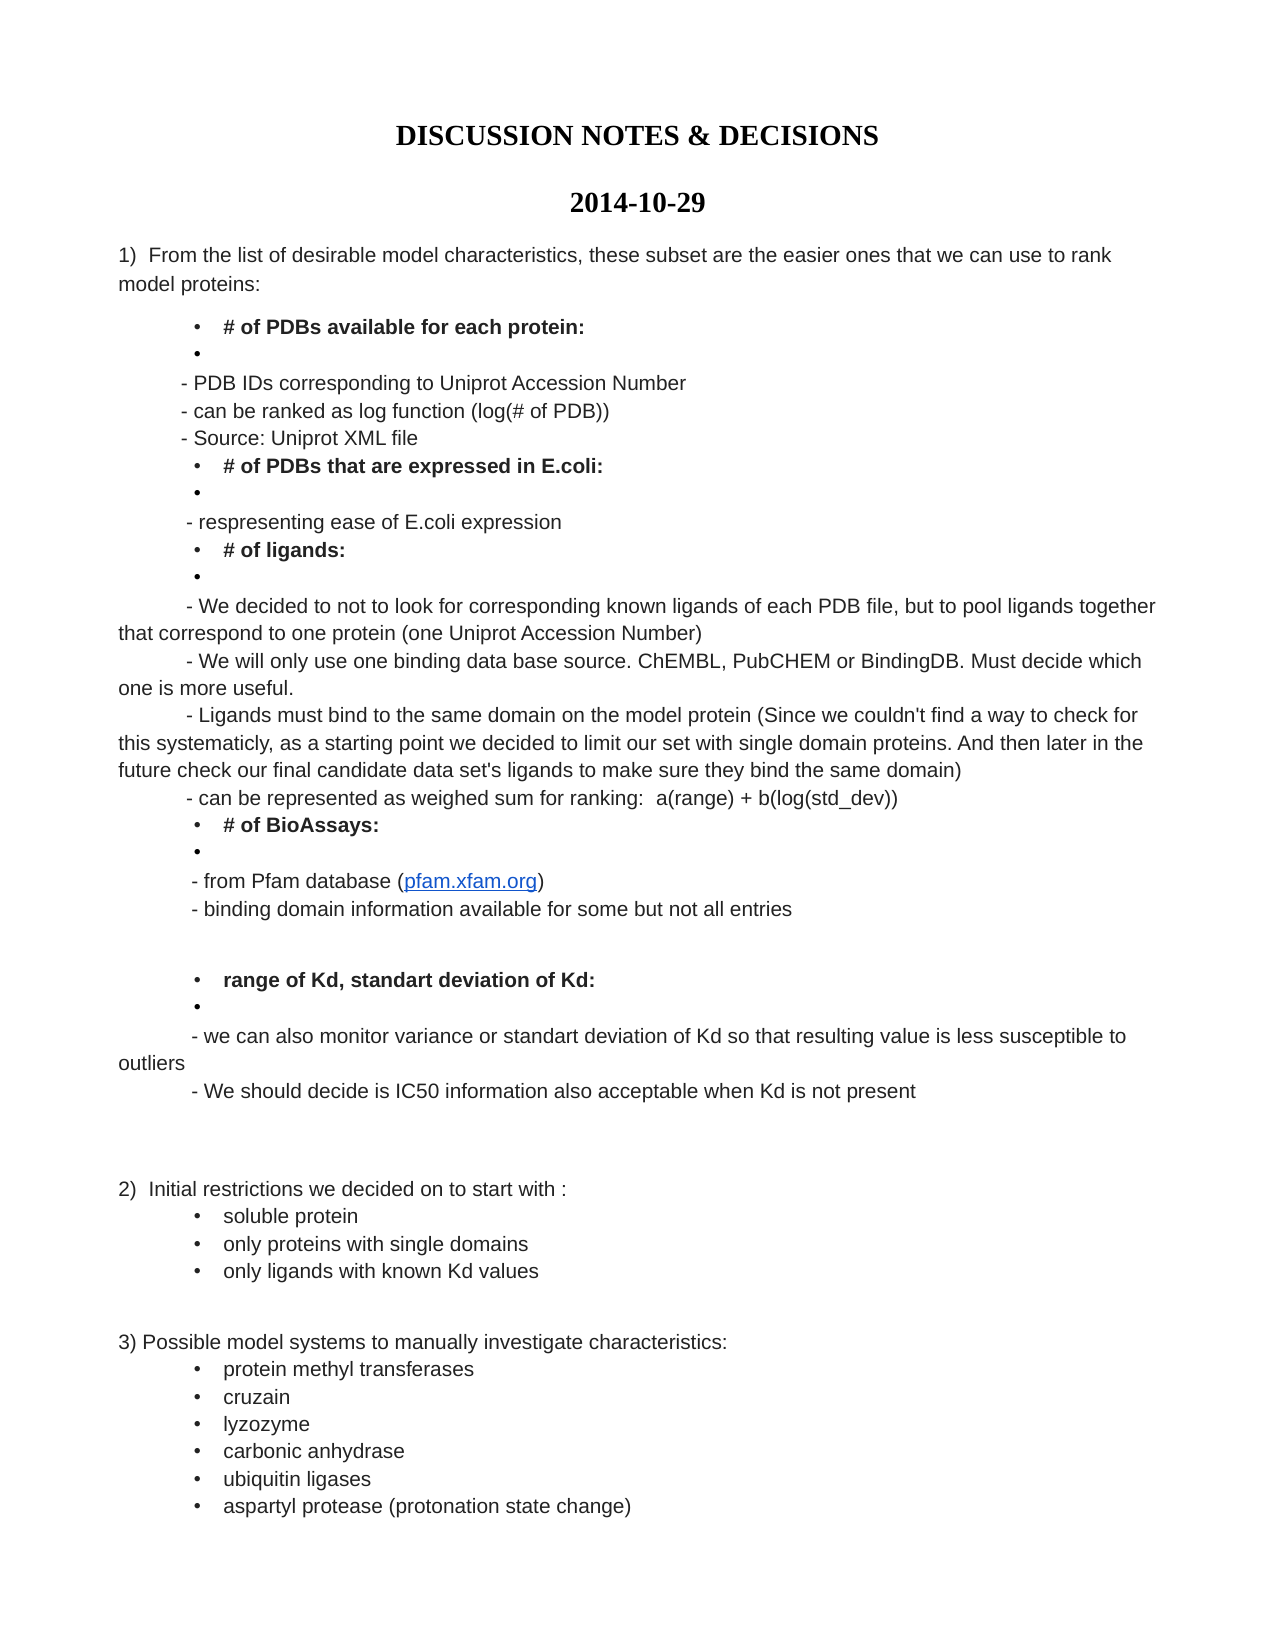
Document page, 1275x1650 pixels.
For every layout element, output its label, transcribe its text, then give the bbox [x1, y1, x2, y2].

list carbonic anhydrase [193, 1439, 1157, 1463]
text DISCUSSION NOTES & DECISIONS [118, 118, 1157, 152]
list lyzozyme [193, 1412, 1157, 1436]
text - from Pfam database (pfam.xfam.org) [118, 869, 1157, 893]
list protein methyl transferases [193, 1357, 1157, 1381]
text - can be represented as weighed sum for ranking: a(range) + b(log(std_dev)) [118, 785, 1157, 809]
list aspartyl protease (protonation state change) [193, 1494, 1157, 1518]
text - binding domain information available for some but not all entries [118, 897, 1157, 921]
text - can be ranked as log function (log(# of PDB)) [118, 399, 1157, 423]
list # of BioAssays: [193, 813, 1157, 837]
list # of PDBs available for each protein: [193, 315, 1157, 339]
text 2) Initial restrictions we decided on to start with : [118, 1177, 1157, 1201]
text - PDB IDs corresponding to Uniprot Accession Number [118, 371, 1157, 395]
list ubiquitin ligases [193, 1467, 1157, 1491]
list range of Kd, standart deviation of Kd: [193, 967, 1157, 992]
list # of ligands: [193, 537, 1157, 561]
text 1) From the list of desirable model characteristics, these subset are the easier ones that we can use to rank model proteins: [118, 243, 1157, 296]
list cruzain [193, 1384, 1157, 1408]
text - We should decide is IC50 information also acceptable when Kd is not present [118, 1078, 1157, 1103]
text - We will only use one binding data base source. ChEMBL, PubCHEM or BindingDB. Must decide which one is more useful. [118, 648, 1157, 700]
list # of PDBs that are expressed in E.coli: [193, 454, 1157, 478]
text - We decided to not to look for corresponding known ligands of each PDB file, but to pool ligands together that correspond to one protein (one Uniprot Accession Number) [118, 594, 1157, 645]
list only ligands with known Kd values [193, 1259, 1157, 1283]
text - Source: Uniprot XML file [118, 426, 1157, 450]
text 2014-10-29 [118, 185, 1157, 219]
text 3) Possible model systems to manually investigate characteristics: [118, 1330, 1157, 1354]
list only proteins with single domains [193, 1232, 1157, 1256]
text - Ligands must bind to the same domain on the model protein (Since we couldn't find a way to check for this systematicly, as a starting point we decided to limit our set with single domain proteins. And then later in the future check our final candidate data set's ligands to make sure they bind the same domain) [118, 703, 1157, 782]
text - we can also monitor variance or standart deviation of Kd so that resulting value is less susceptible to outliers [118, 1024, 1157, 1075]
text - respresenting ease of E.coli expression [118, 510, 1157, 534]
list soluble protein [193, 1204, 1157, 1228]
